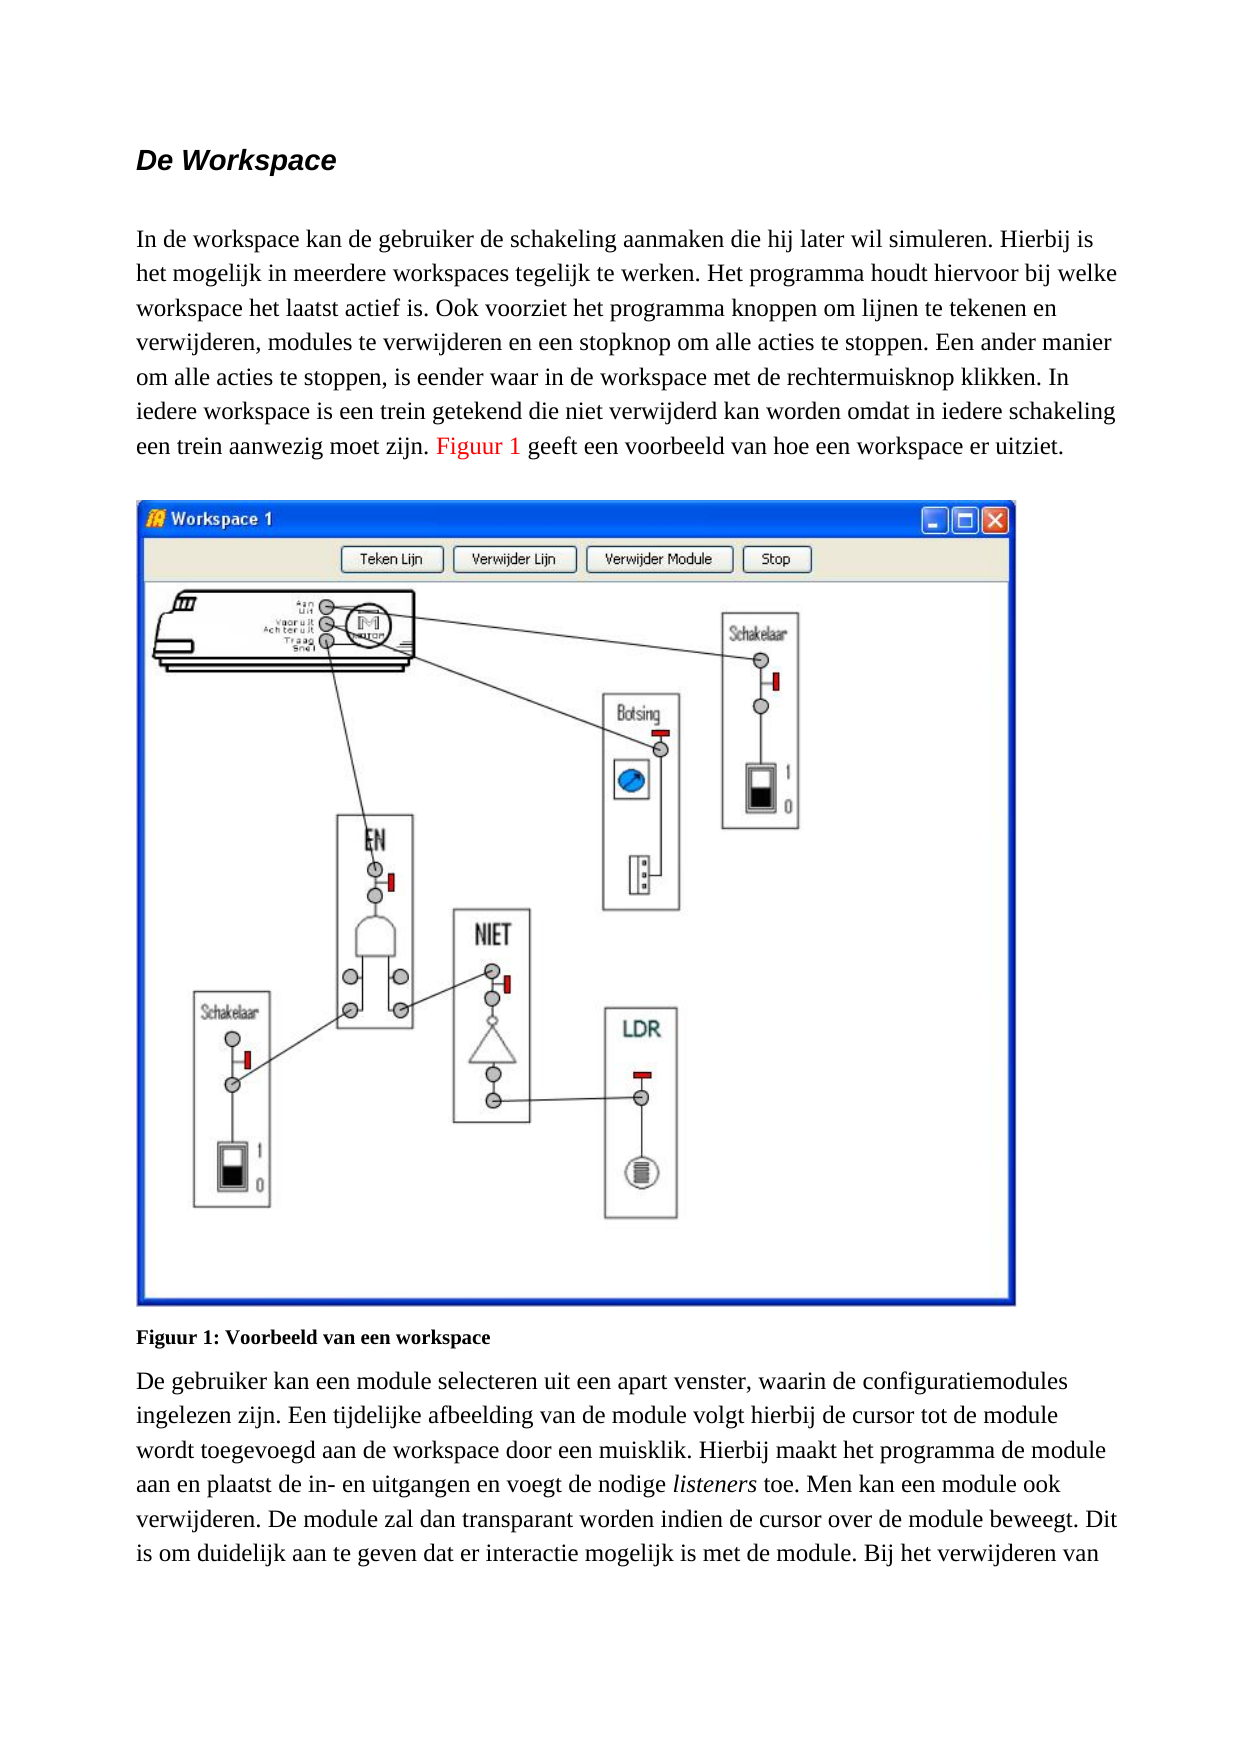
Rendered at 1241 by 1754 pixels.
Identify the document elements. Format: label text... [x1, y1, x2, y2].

subtitle De Workspace [136, 143, 1122, 177]
text De gebruiker kan een module selecteren uit een apart venster, waarin de configuratiemodules ingelezen zijn. Een tijdelijke afbeelding van de module volgt hierbij de cursor tot de module wordt toegevoegd aan de workspace door een muisklik. Hierbij maakt het programma de module aan en plaatst de in- en uitgangen en voegt de nodige listeners toe. Men kan een module ook verwijderen. De module zal dan transparant worden indien de cursor over de module beweegt. Dit is om duidelijk aan te geven dat er interactie mogelijk is met de module. Bij het verwijderen van [136, 1366, 1122, 1567]
text In de workspace kan de gebruiker de schakeling aanmaken die hij later wil simuleren. Hierbij is het mogelijk in meerdere workspaces tegelijk te werken. Het programma houdt hiervoor bij welke workspace het laatst actief is. Ook voorziet het programma knoppen om lijnen te tekenen en verwijderen, modules te verwijderen en een stopknop om alle acties te stoppen. Een ander manier om alle acties te stoppen, is eender waar in de workspace met de rechtermuisknop klikken. In iedere workspace is een trein getekend die niet verwijderd kan worden omdat in iedere schakeling een trein aanwezig moet zijn. Figuur 1 geeft een voorbeeld van hoe een workspace er uitziet. [136, 224, 1122, 460]
text Figuur 1: Voorbeeld van een workspace [136, 1325, 1122, 1349]
picture [136, 500, 1017, 1307]
